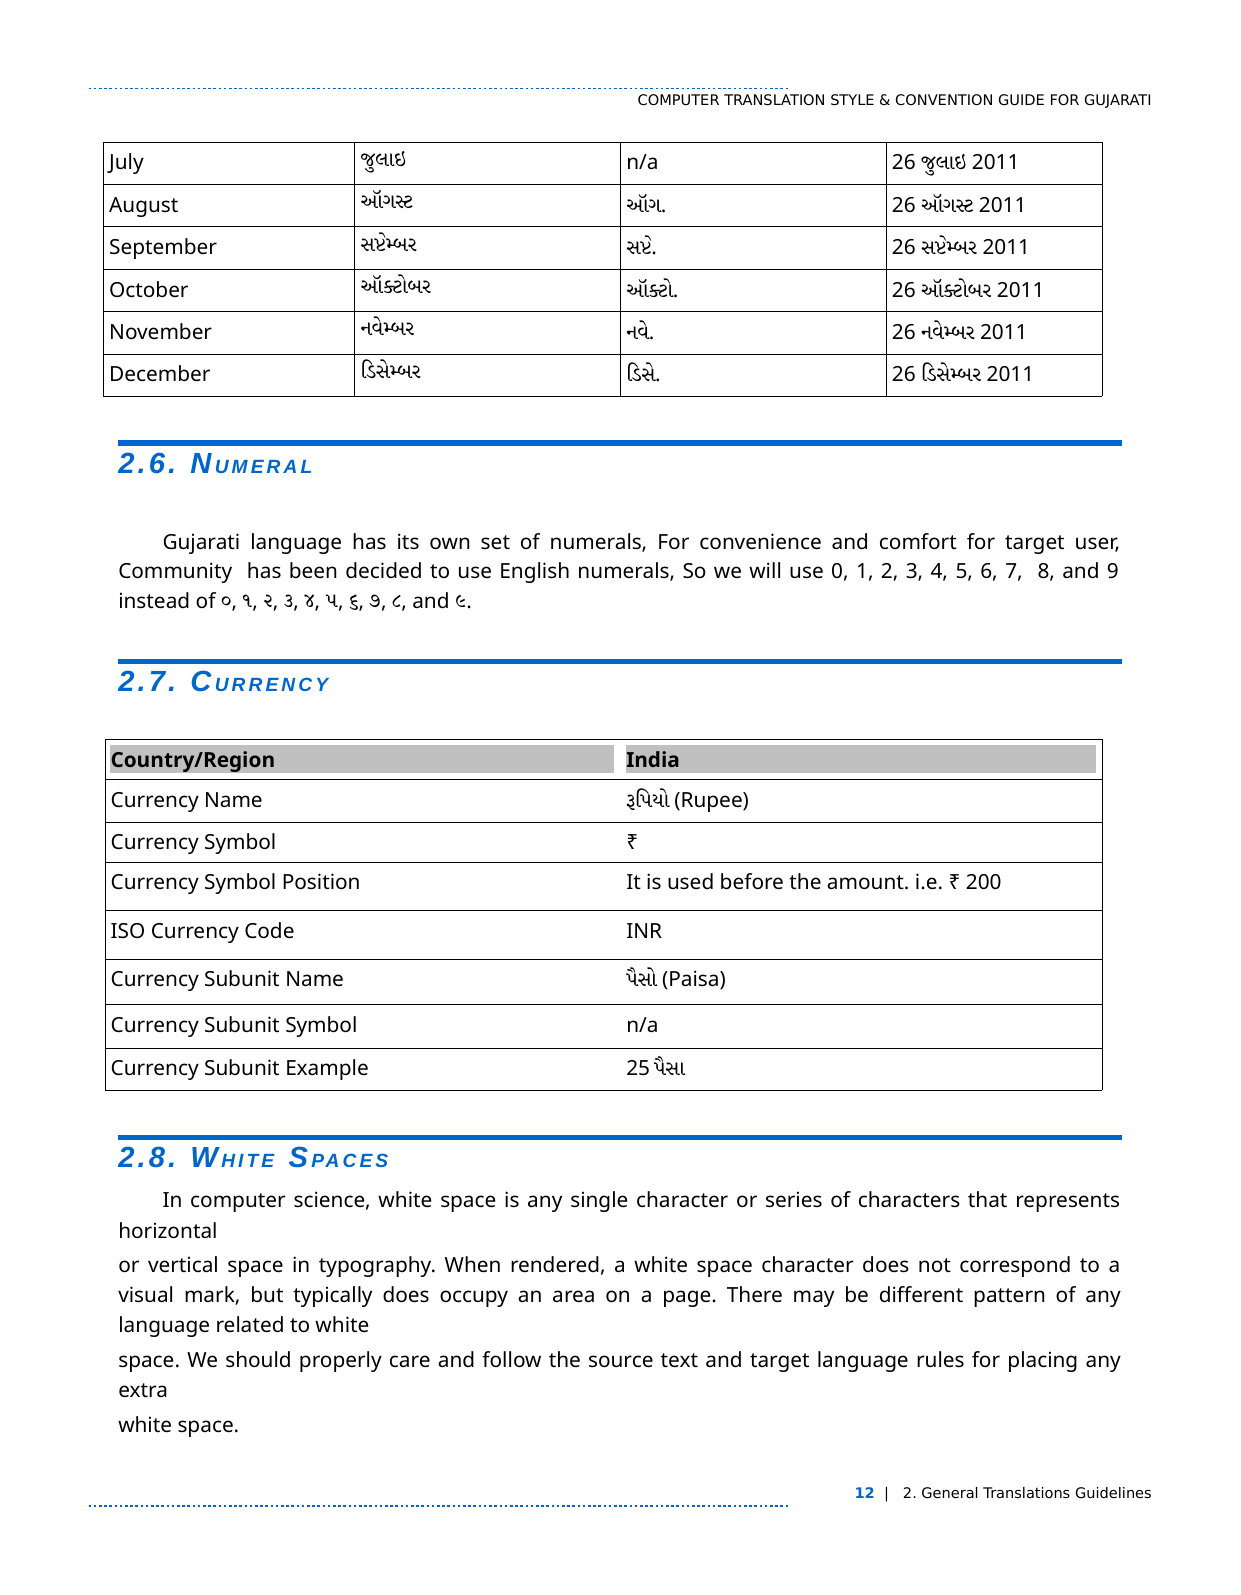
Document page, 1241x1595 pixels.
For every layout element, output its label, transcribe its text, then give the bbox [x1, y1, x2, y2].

table_cell Currency Symbol Position [106, 863, 620, 910]
table_cell October [104, 270, 354, 311]
table_cell ઑક્ટો. [621, 270, 886, 311]
table_cell Currency Subunit Name [106, 960, 620, 1004]
table_cell ઑગ. [621, 185, 886, 226]
table_cell 26 ઑગસ્ટ 2011 [887, 185, 1102, 226]
subtitle 2.7. Currency [118, 664, 1122, 698]
table_cell September [104, 227, 354, 269]
table_cell December [104, 355, 354, 396]
table_cell n/a [621, 143, 886, 184]
table_cell નવે. [621, 312, 886, 354]
table_cell સપ્ટેમ્બર [355, 227, 620, 269]
text space. We should properly care and follow the source text and target language rules for placing any extra [118, 1344, 1122, 1403]
subtitle 2.6. Numeral [118, 446, 1122, 479]
table_header Country/Region [106, 740, 620, 779]
table_cell 26 ડિસેમ્બર 2011 [887, 355, 1102, 396]
table_cell 25પૈસા [620, 1049, 1102, 1090]
table_cell ઑગસ્ટ [355, 185, 620, 226]
table_cell n/a [620, 1005, 1102, 1048]
table_cell Currency Subunit Example [106, 1049, 620, 1090]
table_cell Currency Name [106, 780, 620, 822]
subtitle 2.8. White Spaces [118, 1140, 1122, 1173]
text Gujarati language has its own set of numerals, For convenience and comfort for target user, Community has been decided to use English numerals, So we will use 0, 1, 2, 3, 4, 5, 6, 7, 8, and 9 instead of ૦, ૧, ૨, ૩, ૪, ૫, ૬, ૭, ૮, and ૯. [118, 526, 1122, 615]
table_cell August [104, 185, 354, 226]
table_header India [620, 740, 1102, 779]
table_cell પૈસો (Paisa) [620, 960, 1102, 1004]
table_cell નવેમ્બર [355, 312, 620, 354]
table_cell ડિસે. [621, 355, 886, 396]
table_cell ઑક્ટોબર [355, 270, 620, 311]
table_cell ISO Currency Code [106, 911, 620, 958]
table_cell Currency Subunit Symbol [106, 1005, 620, 1048]
table_cell જુલાઇ [355, 143, 620, 184]
text white space. [118, 1409, 1122, 1439]
text In computer science, white space is any single character or series of characters that represents horizontal [118, 1185, 1122, 1244]
table_cell INR [620, 911, 1102, 958]
table_cell 26 જુલાઇ 2011 [887, 143, 1102, 184]
table_cell 26 ઑક્ટોબર 2011 [887, 270, 1102, 311]
table_cell ડિસેમ્બર [355, 355, 620, 396]
table_cell Currency Symbol [106, 823, 620, 862]
table_cell 26 સપ્ટેમ્બર 2011 [887, 227, 1102, 269]
table_cell November [104, 312, 354, 354]
table_cell It is used before the amount. i.e. ₹ 200 [620, 863, 1102, 910]
table_cell 26 નવેમ્બર 2011 [887, 312, 1102, 354]
table_cell ₹ [620, 823, 1102, 862]
table_cell July [104, 143, 354, 184]
table_cell રૂપિયો (Rupee) [620, 780, 1102, 822]
text or vertical space in typography. When rendered, a white space character does not correspond to a visual mark, but typically does occupy an area on a page. There may be different pattern of any language related to white [118, 1250, 1122, 1338]
table_cell સપ્ટે. [621, 227, 886, 269]
